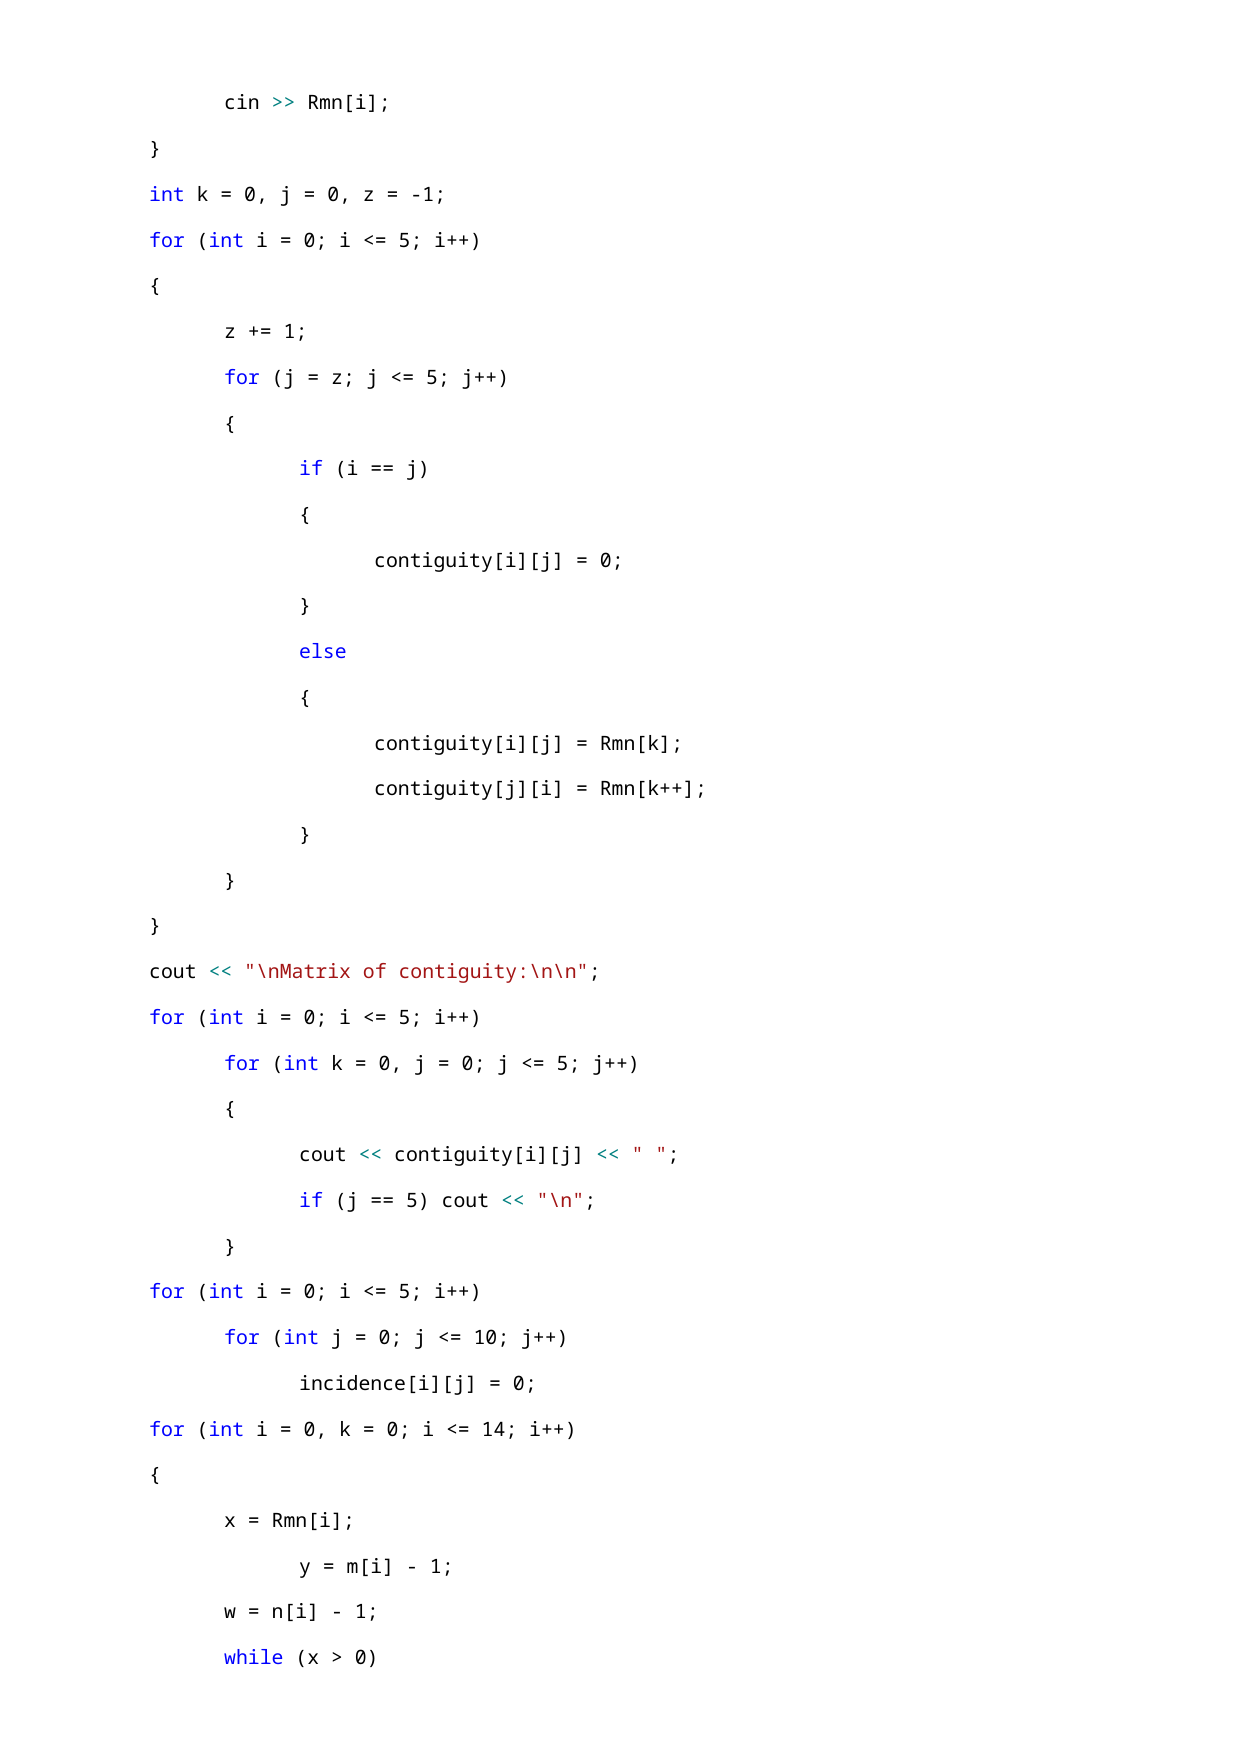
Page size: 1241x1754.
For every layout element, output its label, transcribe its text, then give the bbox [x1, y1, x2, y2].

text contiguity[i][j] = 0; [74, 546, 1167, 573]
text { [74, 1461, 1167, 1487]
text contiguity[j][i] = Rmn[k++]; [74, 774, 1167, 802]
text y = m[i] - 1; [74, 1552, 1167, 1579]
text z += 1; [74, 317, 1167, 344]
text cin >> Rmn[i]; [74, 89, 1167, 116]
text for (int i = 0; i <= 5; i++) [74, 1278, 1167, 1304]
text for (int k = 0, j = 0; j <= 5; j++) [74, 1049, 1167, 1076]
text for (int j = 0; j <= 10; j++) [74, 1323, 1167, 1350]
text } [74, 134, 1167, 161]
text if (j == 5) cout << "\n"; [74, 1186, 1167, 1213]
text cout << contiguity[i][j] << " "; [74, 1140, 1167, 1167]
text if (i == j) [74, 454, 1167, 481]
text { [74, 272, 1167, 298]
text } [74, 820, 1167, 847]
text } [74, 866, 1167, 893]
text } [74, 592, 1167, 619]
text for (int i = 0; i <= 5; i++) [74, 226, 1167, 253]
text for (j = z; j <= 5; j++) [74, 363, 1167, 390]
text for (int i = 0, k = 0; i <= 14; i++) [74, 1415, 1167, 1442]
text x = Rmn[i]; [74, 1506, 1167, 1533]
text { [74, 1095, 1167, 1122]
text else [74, 637, 1167, 664]
text } [74, 912, 1167, 939]
text while (x > 0) [74, 1643, 1167, 1670]
text } [74, 1232, 1167, 1259]
text { [74, 683, 1167, 710]
text contiguity[i][j] = Rmn[k]; [74, 729, 1167, 756]
text w = n[i] - 1; [74, 1598, 1167, 1625]
text int k = 0, j = 0, z = -1; [74, 180, 1167, 207]
text { [74, 409, 1167, 436]
text incidence[i][j] = 0; [74, 1369, 1167, 1396]
text cout << "\nMatrix of contiguity:\n\n"; [74, 957, 1167, 984]
text { [74, 500, 1167, 527]
text for (int i = 0; i <= 5; i++) [74, 1003, 1167, 1030]
